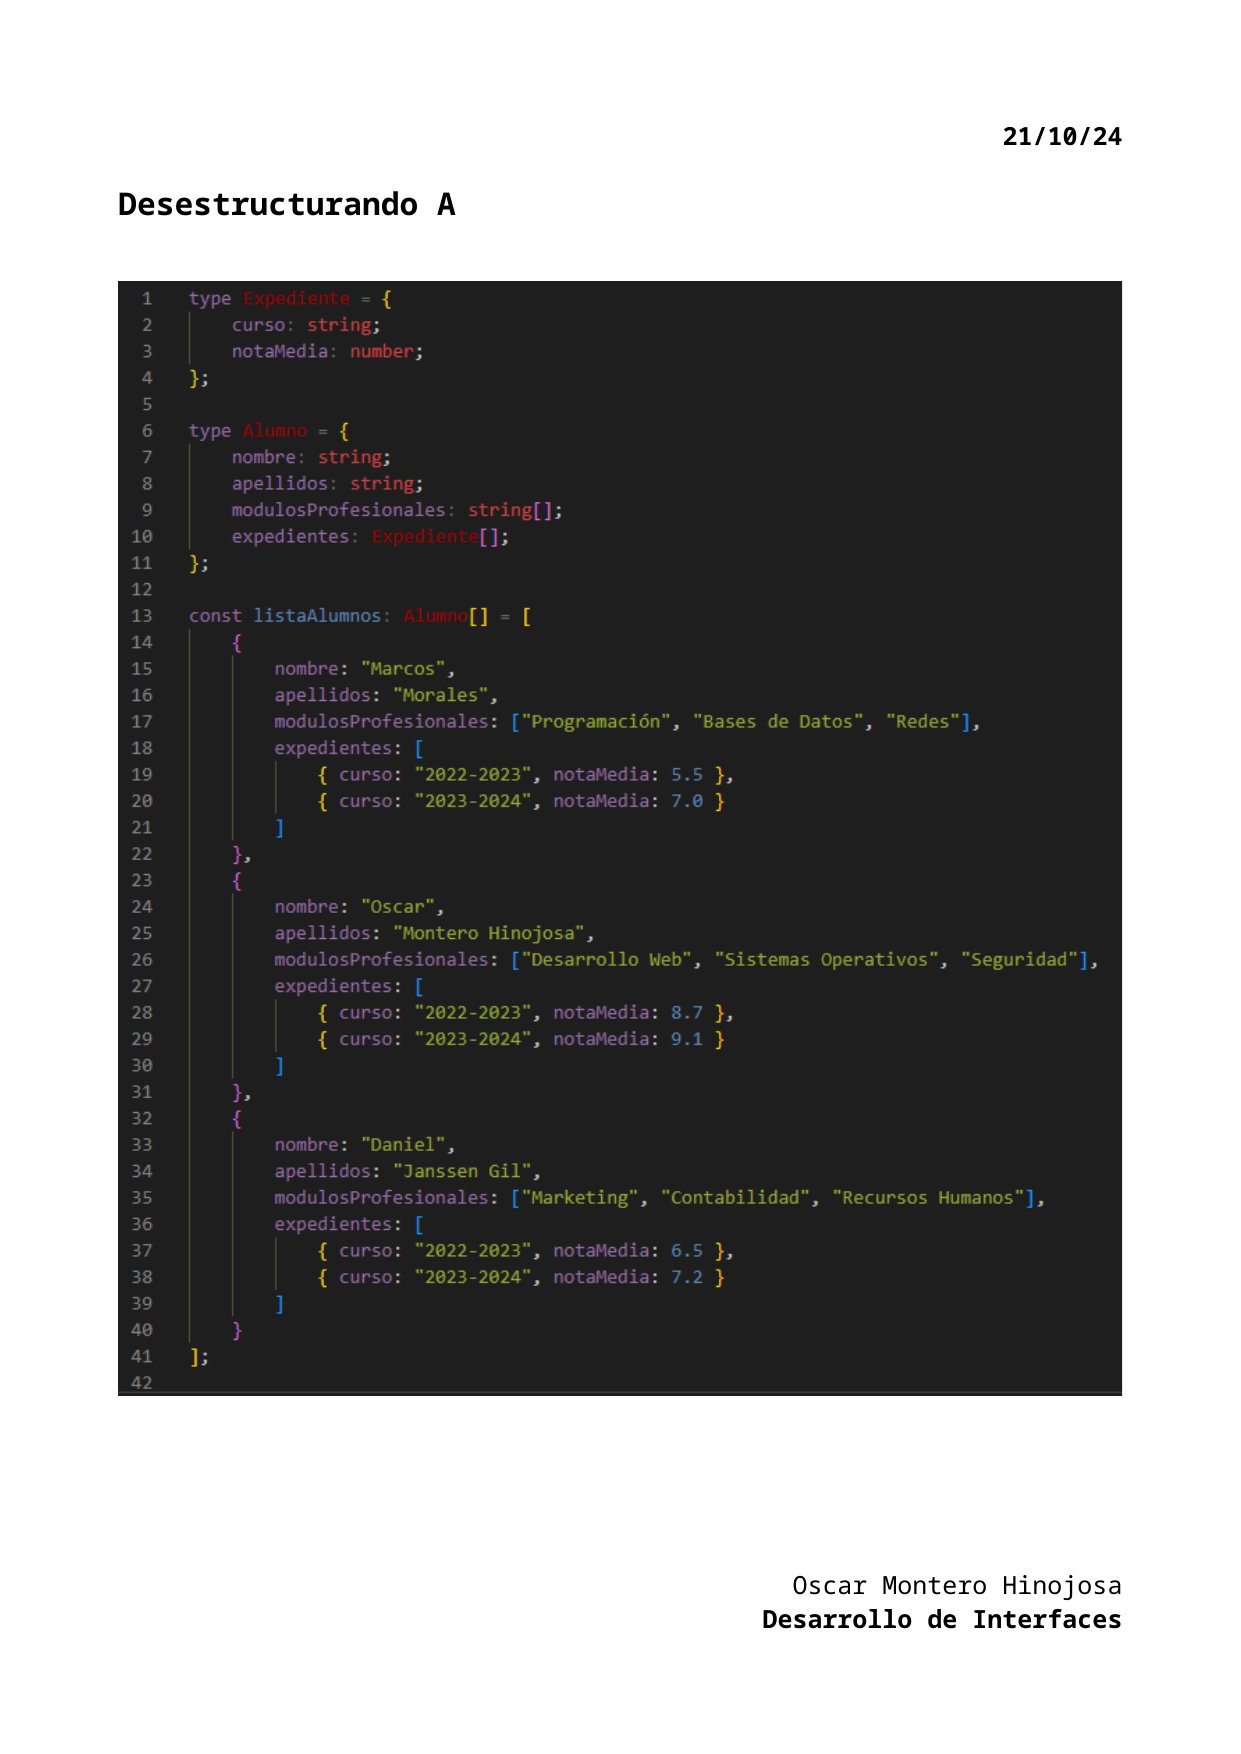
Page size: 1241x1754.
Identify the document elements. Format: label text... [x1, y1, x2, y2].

text Desestructurando A [118, 182, 1122, 224]
picture [118, 281, 1123, 1396]
